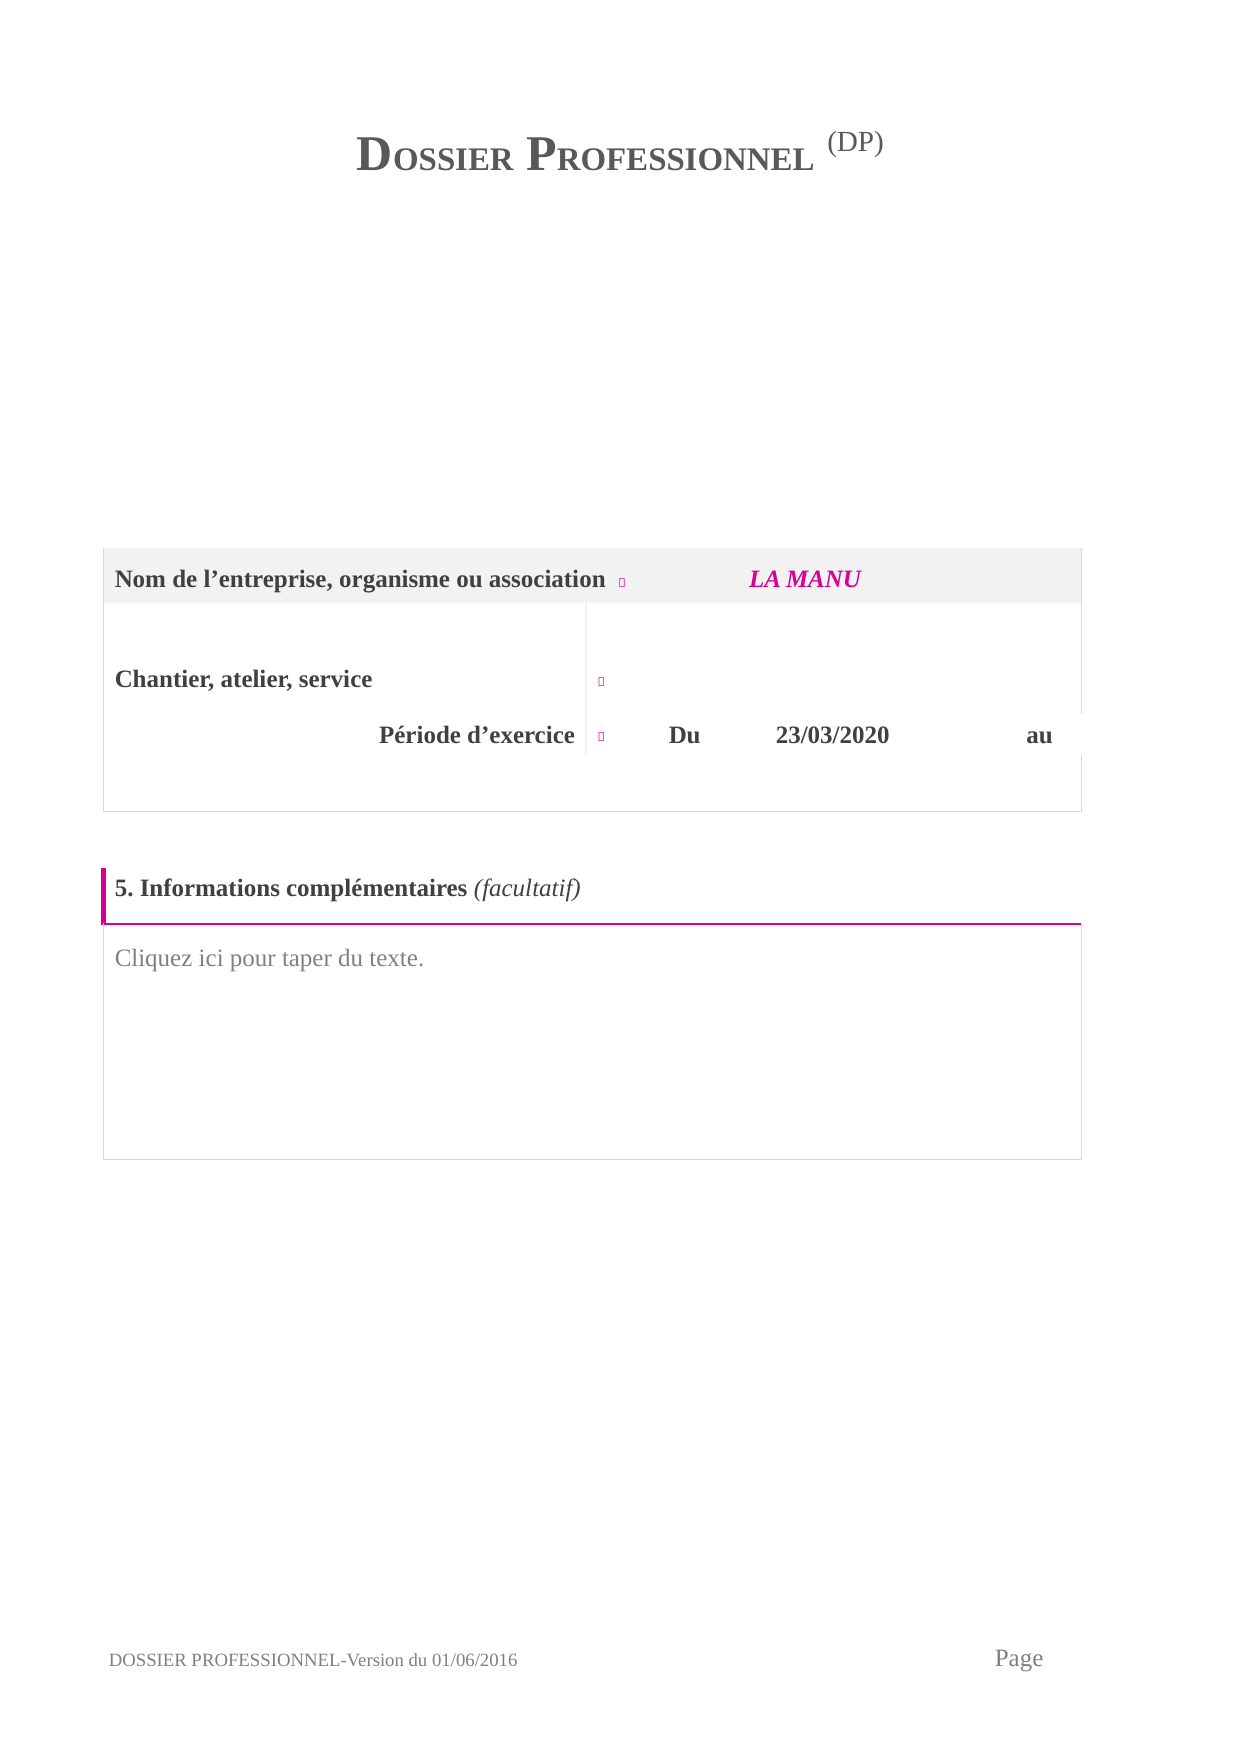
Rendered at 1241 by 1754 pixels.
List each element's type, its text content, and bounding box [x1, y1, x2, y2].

table_cell Chantier, atelier, service [104, 659, 585, 714]
table_cell [104, 755, 1081, 811]
table_cell 23/03/2020 [764, 714, 1015, 755]
table_cell [657, 659, 1081, 714]
table_cell Du [657, 714, 764, 755]
table_cell [1082, 603, 1122, 658]
table_cell [587, 603, 1081, 658]
table_cell [1082, 548, 1122, 603]
table_cell au [1015, 714, 1122, 755]
table_cell Nom de l’entreprise, organisme ou association  [104, 548, 738, 603]
table_cell Cliquez ici pour taper du texte. [104, 925, 1081, 1159]
table_cell [1082, 923, 1122, 1159]
table_cell  [587, 714, 657, 755]
table_cell  [587, 659, 657, 714]
table_cell [1082, 659, 1122, 714]
table_cell [103, 812, 1081, 867]
table_cell 5. Informations complémentaires (facultatif) [106, 868, 1081, 923]
table_cell [104, 603, 585, 658]
table_cell LA MANU [738, 548, 1081, 603]
table_cell [1082, 755, 1122, 811]
table_cell [1081, 811, 1122, 867]
table_cell Période d’exercice [104, 714, 585, 755]
table_cell [1081, 868, 1122, 923]
